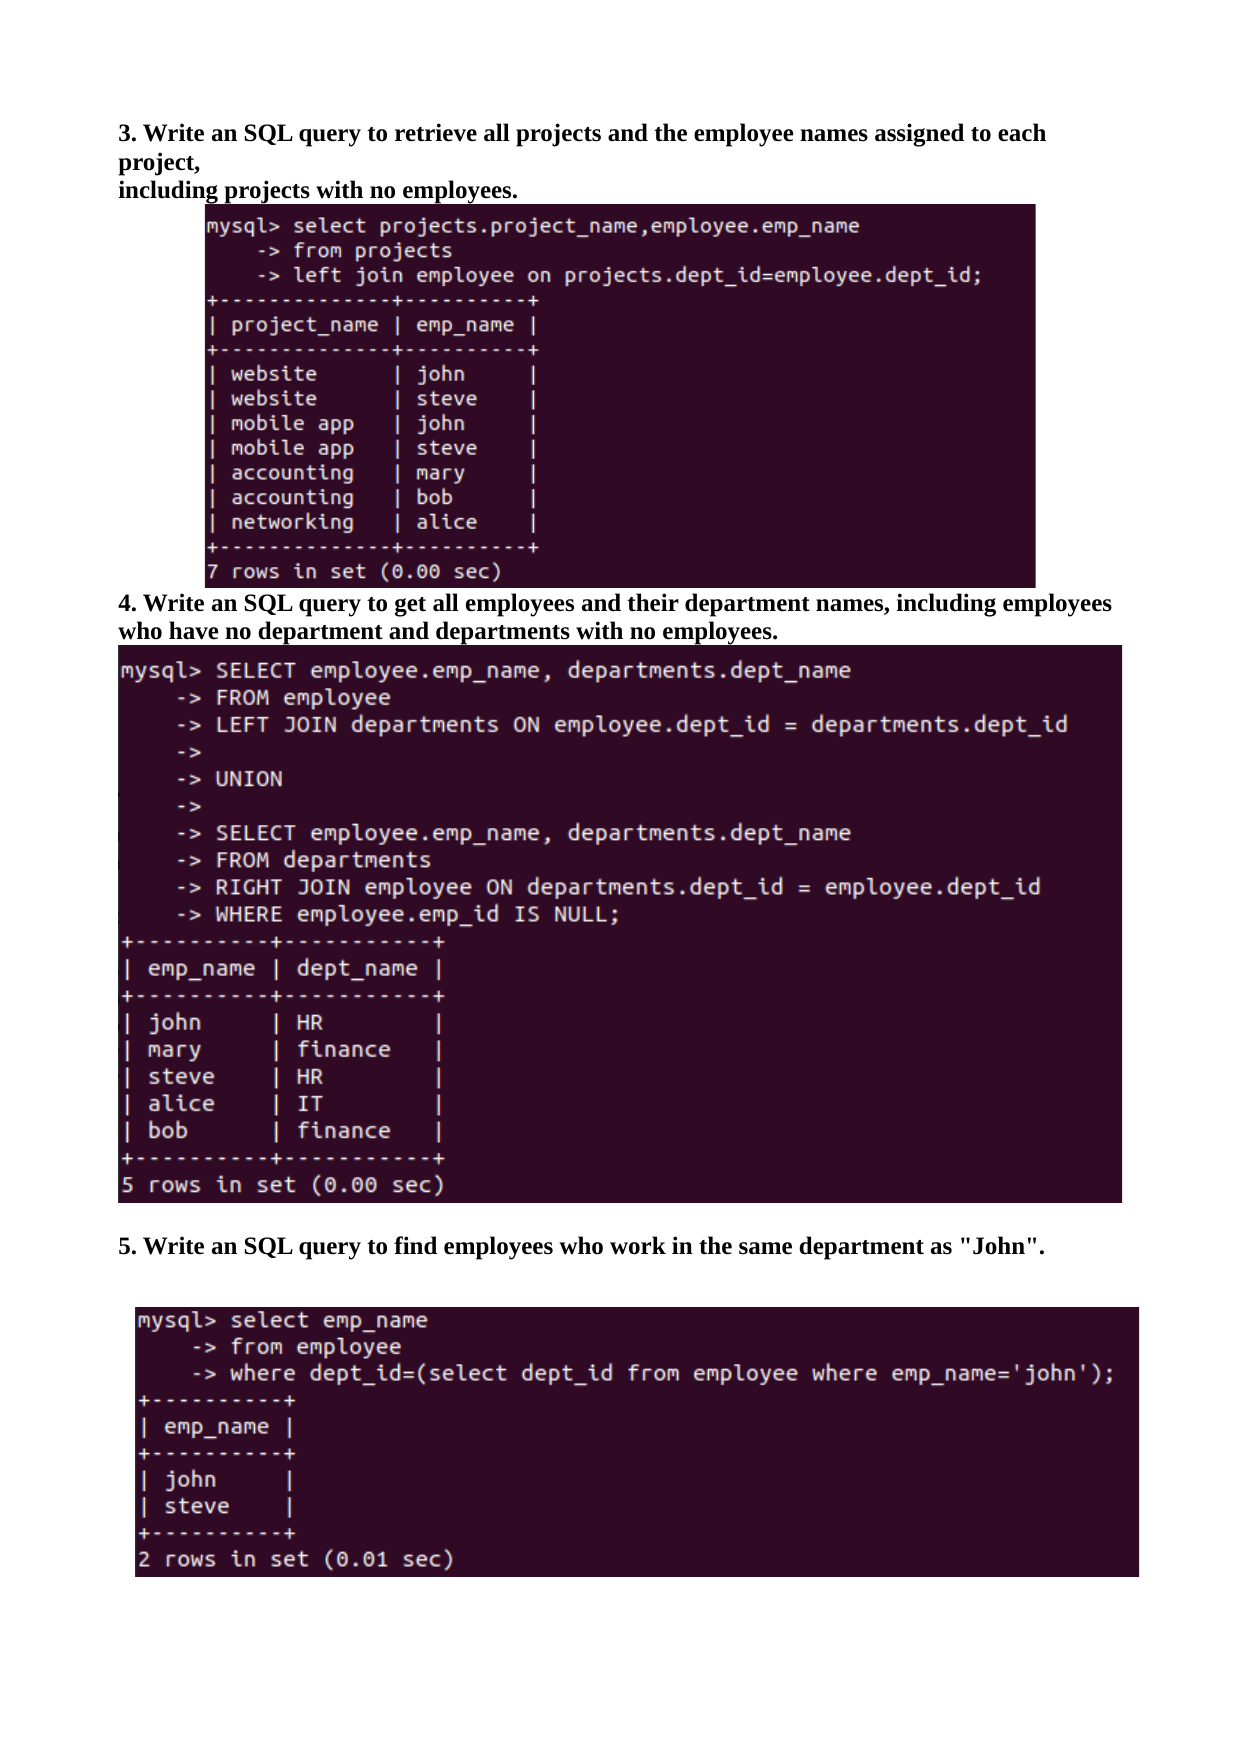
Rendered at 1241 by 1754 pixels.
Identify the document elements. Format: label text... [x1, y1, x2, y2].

text 4. Write an SQL query to get all employees and their department names, including employees who have no department and departments with no employees. [118, 204, 1122, 645]
text including projects with no employees. [118, 176, 1122, 204]
text 5. Write an SQL query to find employees who work in the same department as "John". [118, 1231, 1122, 1260]
text 3. Write an SQL query to retrieve all projects and the employee names assigned to each project, [118, 118, 1122, 176]
picture [135, 1307, 1140, 1577]
picture [204, 204, 1036, 588]
picture [118, 645, 1123, 1203]
